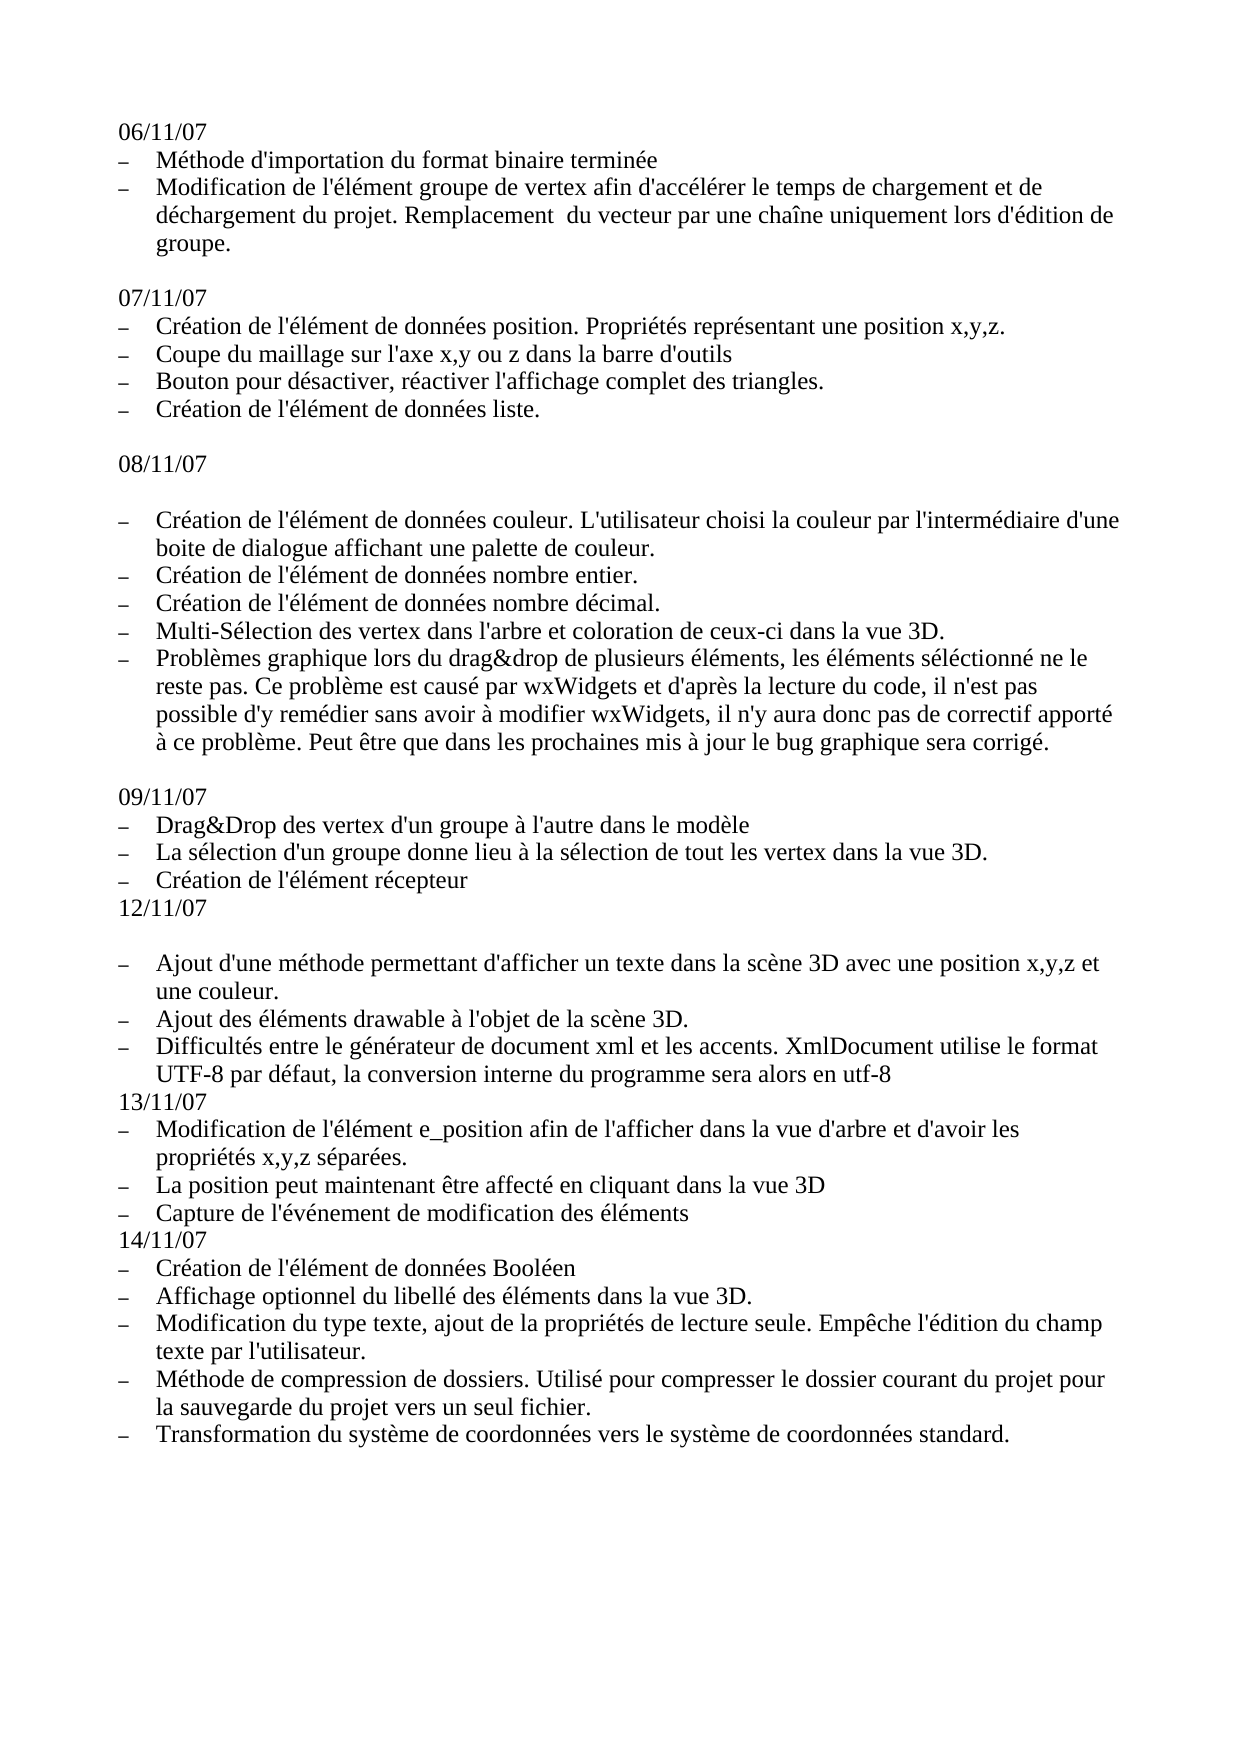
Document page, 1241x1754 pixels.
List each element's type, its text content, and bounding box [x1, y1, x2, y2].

text 12/11/07 [118, 894, 1122, 922]
list Multi-Sélection des vertex dans l'arbre et coloration de ceux-ci dans la vue 3D. [118, 617, 1122, 644]
list Création de l'élément de données Booléen [118, 1254, 1122, 1282]
list Création de l'élément de données couleur. L'utilisateur choisi la couleur par l'intermédiaire d'une boite de dialogue affichant une palette de couleur. [118, 506, 1122, 561]
list Capture de l'événement de modification des éléments [118, 1199, 1122, 1226]
list Création de l'élément de données position. Propriétés représentant une position x,y,z. [118, 312, 1122, 340]
list Modification du type texte, ajout de la propriétés de lecture seule. Empêche l'édition du champ texte par l'utilisateur. [118, 1309, 1122, 1365]
list Transformation du système de coordonnées vers le système de coordonnées standard. [118, 1420, 1122, 1448]
list Ajout d'une méthode permettant d'afficher un texte dans la scène 3D avec une position x,y,z et une couleur. [118, 949, 1122, 1005]
text 07/11/07 [118, 284, 1122, 312]
list Création de l'élément de données liste. [118, 395, 1122, 423]
list Création de l'élément de données nombre décimal. [118, 589, 1122, 617]
list Modification de l'élément e_position afin de l'afficher dans la vue d'arbre et d'avoir les propriétés x,y,z séparées. [118, 1116, 1122, 1171]
text 09/11/07 [118, 783, 1122, 811]
list Ajout des éléments drawable à l'objet de la scène 3D. [118, 1005, 1122, 1032]
list La position peut maintenant être affecté en cliquant dans la vue 3D [118, 1171, 1122, 1199]
list Problèmes graphique lors du drag&drop de plusieurs éléments, les éléments séléctionné ne le reste pas. Ce problème est causé par wxWidgets et d'après la lecture du code, il n'est pas possible d'y remédier sans avoir à modifier wxWidgets, il n'y aura donc pas de correctif apporté à ce problème. Peut être que dans les prochaines mis à jour le bug graphique sera corrigé. [118, 644, 1122, 755]
list Création de l'élément récepteur [118, 866, 1122, 894]
list Méthode de compression de dossiers. Utilisé pour compresser le dossier courant du projet pour la sauvegarde du projet vers un seul fichier. [118, 1365, 1122, 1420]
list Bouton pour désactiver, réactiver l'affichage complet des triangles. [118, 367, 1122, 395]
text 06/11/07 [118, 118, 1122, 146]
list Modification de l'élément groupe de vertex afin d'accélérer le temps de chargement et de déchargement du projet. Remplacement du vecteur par une chaîne uniquement lors d'édition de groupe. [118, 173, 1122, 257]
list Coupe du maillage sur l'axe x,y ou z dans la barre d'outils [118, 340, 1122, 367]
text 14/11/07 [118, 1226, 1122, 1254]
text 08/11/07 [118, 451, 1122, 478]
list Difficultés entre le générateur de document xml et les accents. XmlDocument utilise le format UTF-8 par défaut, la conversion interne du programme sera alors en utf-8 [118, 1032, 1122, 1088]
list Méthode d'importation du format binaire terminée [118, 146, 1122, 173]
text 13/11/07 [118, 1088, 1122, 1116]
list Création de l'élément de données nombre entier. [118, 561, 1122, 589]
list La sélection d'un groupe donne lieu à la sélection de tout les vertex dans la vue 3D. [118, 838, 1122, 866]
list Affichage optionnel du libellé des éléments dans la vue 3D. [118, 1282, 1122, 1309]
list Drag&Drop des vertex d'un groupe à l'autre dans le modèle [118, 811, 1122, 838]
